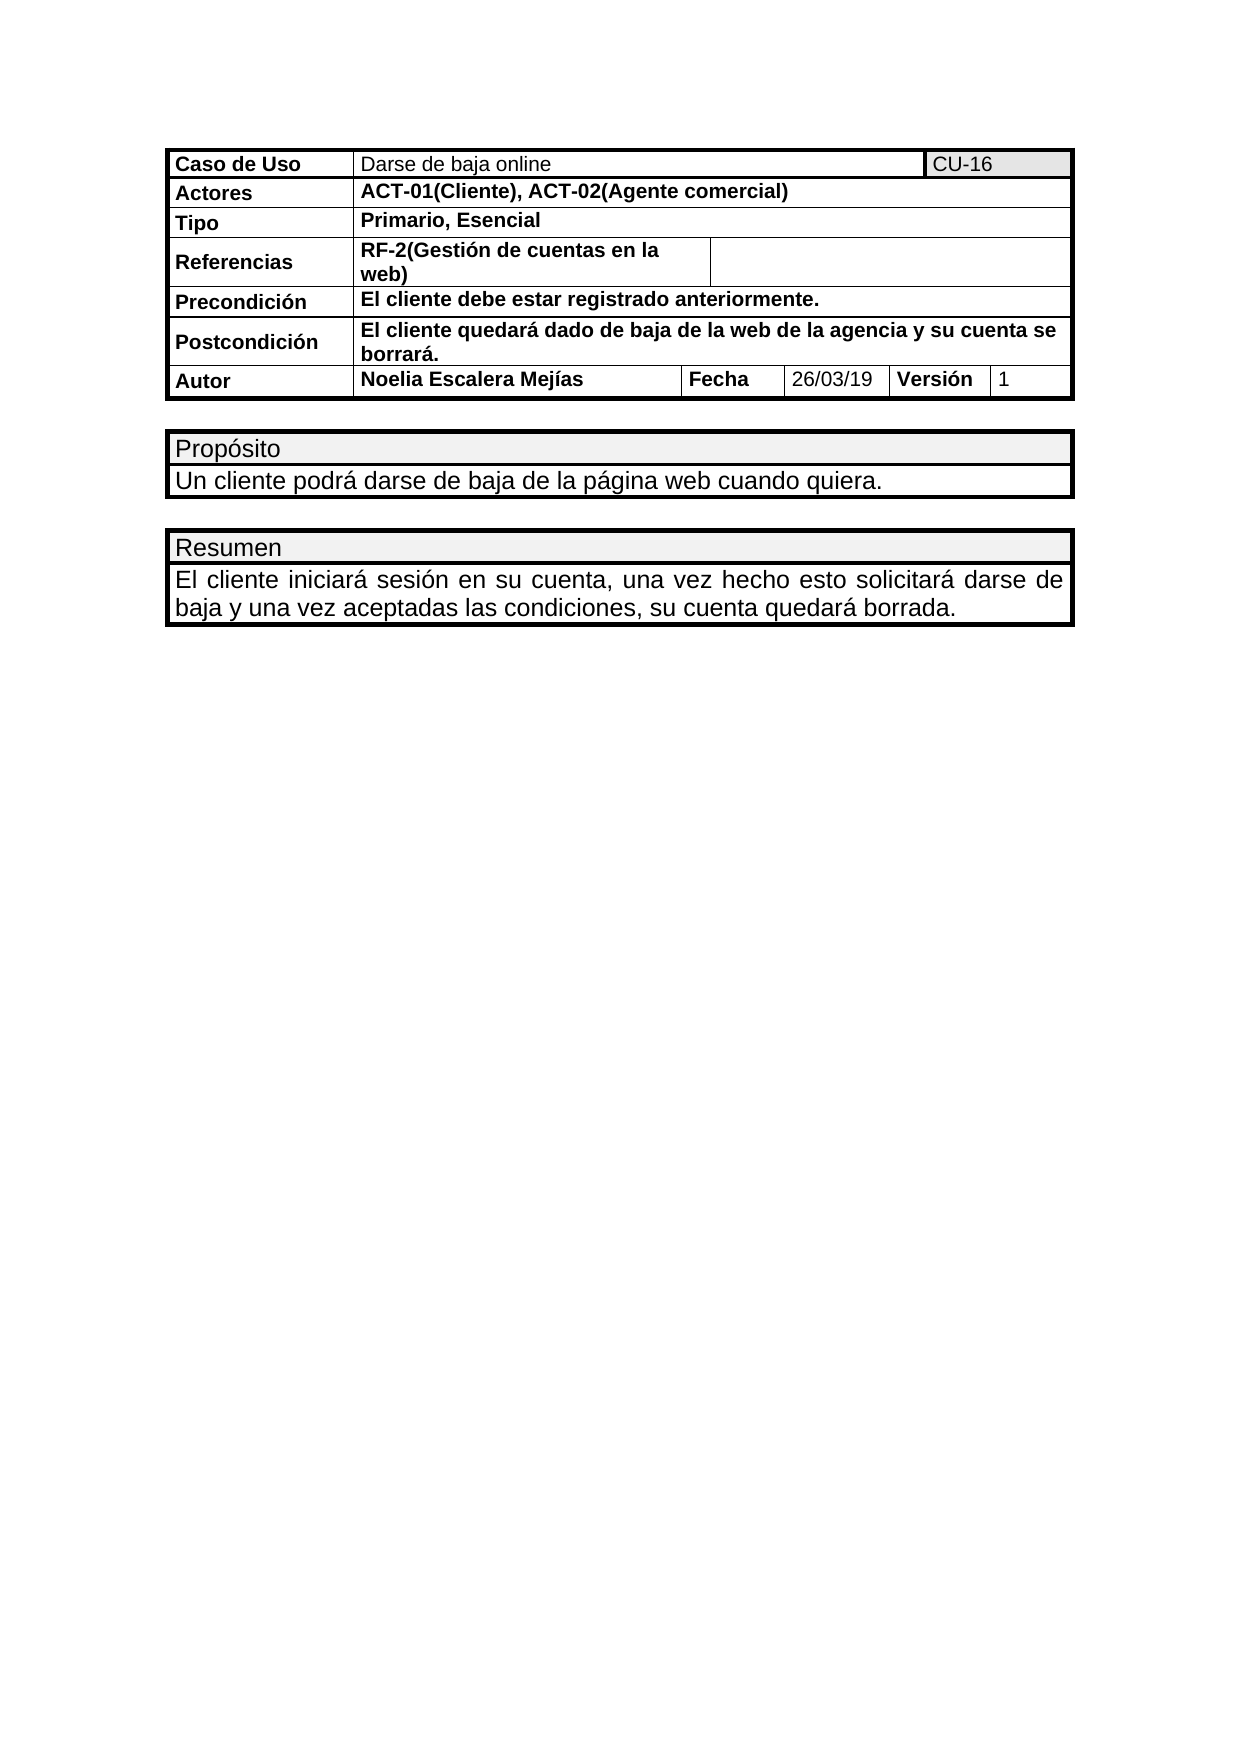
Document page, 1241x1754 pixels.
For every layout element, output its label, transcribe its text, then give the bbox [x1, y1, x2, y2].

table_cell El cliente debe estar registrado anteriormente. [354, 287, 1070, 316]
table_header CU-16 [927, 152, 1070, 176]
table_header Darse de baja online [354, 152, 923, 176]
table_cell 1 [991, 366, 1070, 396]
table_cell Noelia Escalera Mejías [354, 366, 681, 396]
table_cell Referencias [170, 238, 353, 286]
table_header Resumen [170, 533, 1070, 561]
table_cell Tipo [170, 208, 353, 237]
table_cell RF-2(Gestión de cuentas en la web) [354, 238, 710, 286]
table_cell Postcondición [170, 318, 353, 365]
table_cell El cliente iniciará sesión en su cuenta, una vez hecho esto solicitará darse de baja y una vez aceptadas las condiciones, su cuenta quedará borrada. [170, 565, 1070, 622]
table_cell Fecha [682, 366, 784, 396]
table_header Propósito [170, 434, 1070, 463]
table_header Caso de Uso [170, 152, 353, 176]
table_cell Un cliente podrá darse de baja de la página web cuando quiera. [170, 466, 1070, 494]
table_cell El cliente quedará dado de baja de la web de la agencia y su cuenta se borrará. [354, 318, 1070, 365]
table_cell Actores [170, 179, 353, 207]
table_cell Precondición [170, 287, 353, 316]
table_cell Autor [170, 366, 353, 396]
table_cell Primario, Esencial [354, 208, 1070, 237]
table_cell [711, 238, 1070, 286]
table_cell ACT-01(Cliente), ACT-02(Agente comercial) [354, 179, 1070, 207]
table_cell Versión [890, 366, 990, 396]
table_cell 26/03/19 [785, 366, 889, 396]
